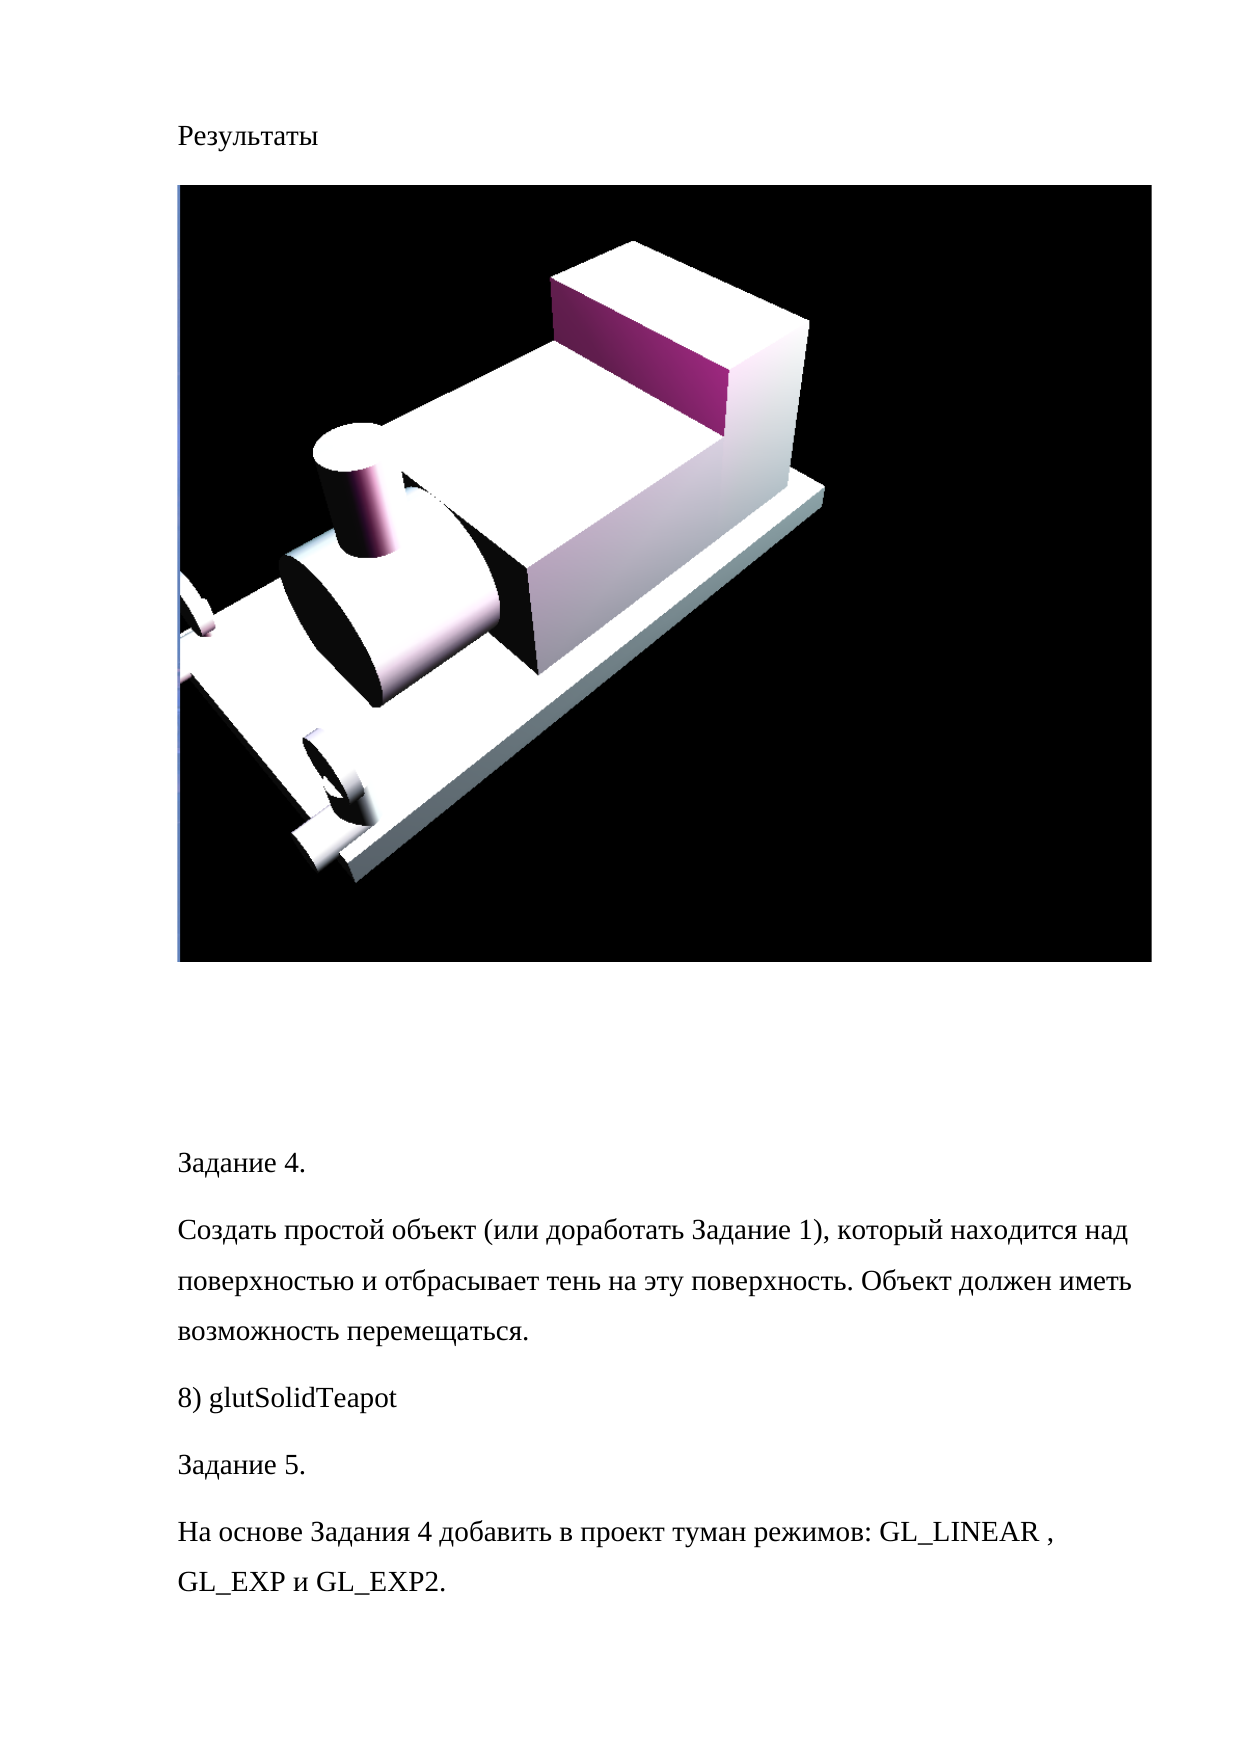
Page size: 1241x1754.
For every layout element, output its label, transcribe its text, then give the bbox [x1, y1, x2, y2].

text На основе Задания 4 добавить в проект туман режимов: GL_LINEAR , GL_EXP и GL_EXP2. [177, 1514, 1152, 1598]
text Результаты [177, 118, 1152, 152]
text Задание 4. [177, 1145, 1152, 1179]
picture [177, 185, 1152, 962]
text Задание 5. [177, 1447, 1152, 1481]
text 8) glutSolidTeapot [177, 1380, 1152, 1413]
text Создать простой объект (или доработать Задание 1), который находится над поверхностью и отбрасывает тень на эту поверхность. Объект должен иметь возможность перемещаться. [177, 1212, 1152, 1347]
